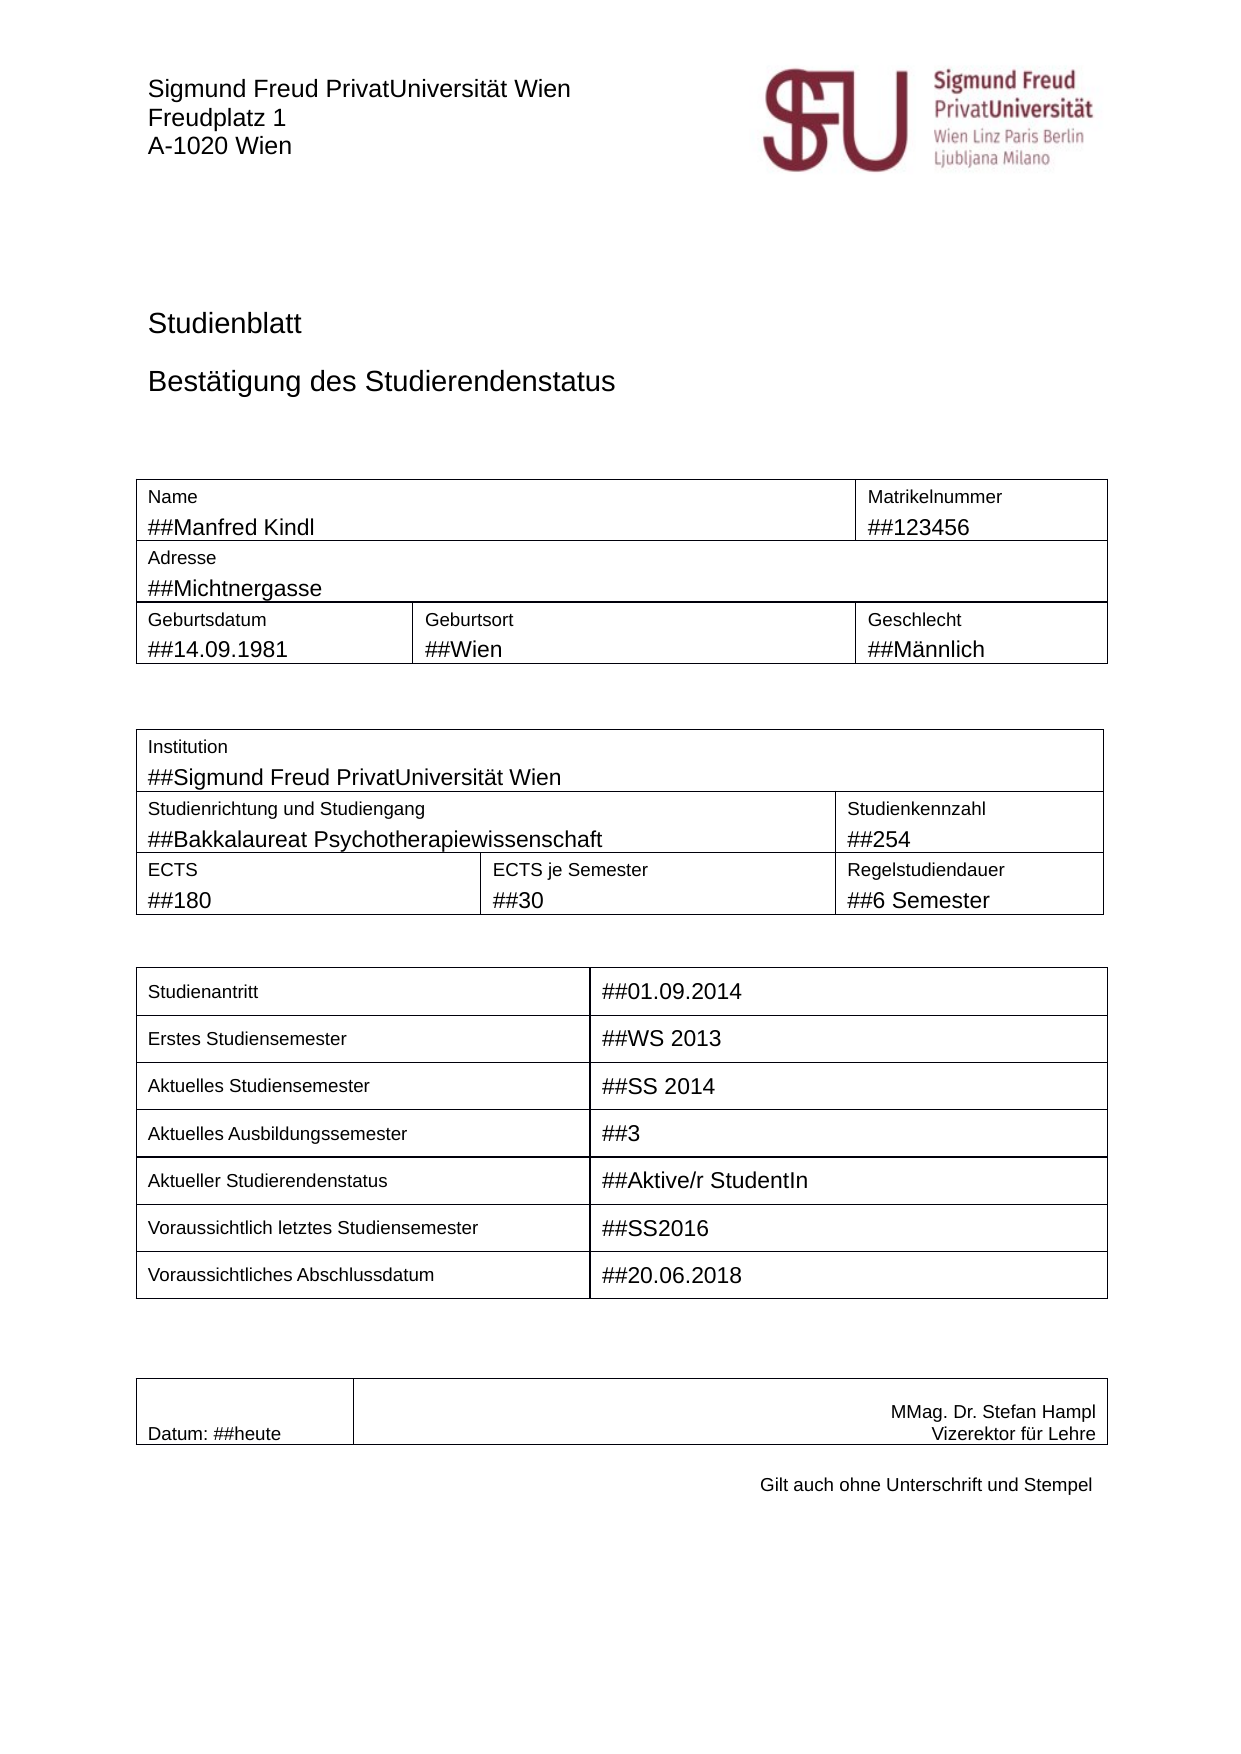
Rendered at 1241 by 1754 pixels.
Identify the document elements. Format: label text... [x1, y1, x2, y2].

table_cell Geschlecht ##Männlich [856, 603, 1107, 663]
text Studienblatt [148, 306, 1092, 339]
table_cell Regelstudiendauer ##6 Semester [836, 853, 1103, 913]
table_cell Adresse ##Michtnergasse [137, 541, 1107, 601]
table_cell Aktuelles Studiensemester [137, 1063, 589, 1109]
picture [748, 44, 1116, 196]
table_header Name ##Manfred Kindl [137, 480, 855, 540]
table_cell ##SS 2014 [591, 1063, 1107, 1109]
text Bestätigung des Studierendenstatus [148, 364, 1092, 398]
table_cell ##Aktive/r StudentIn [591, 1158, 1107, 1204]
table_cell Studienrichtung und Studiengang ##Bakkalaureat Psychotherapiewissenschaft [137, 792, 835, 852]
table_cell ECTS je Semester ##30 [481, 853, 835, 913]
table_cell Voraussichtliches Abschlussdatum [137, 1252, 589, 1298]
table_cell ##WS 2013 [591, 1016, 1107, 1062]
table_cell Studienkennzahl ##254 [836, 792, 1103, 852]
table_header Matrikelnummer ##123456 [856, 480, 1107, 540]
table_cell Aktueller Studierendenstatus [137, 1158, 589, 1204]
table_header ##01.09.2014 [591, 968, 1107, 1014]
table_header Datum: ##heute [137, 1379, 353, 1444]
table_cell Aktuelles Ausbildungssemester [137, 1110, 589, 1156]
table_cell Geburtsdatum ##14.09.1981 [137, 603, 412, 663]
table_cell ##20.06.2018 [591, 1252, 1107, 1298]
table_cell ECTS ##180 [137, 853, 480, 913]
table_header Studienantritt [137, 968, 589, 1014]
table_cell Voraussichtlich letztes Studiensemester [137, 1205, 589, 1251]
table_header MMag. Dr. Stefan Hampl Vizerektor für Lehre [354, 1379, 1107, 1444]
table_cell Erstes Studiensemester [137, 1016, 589, 1062]
table_cell ##3 [591, 1110, 1107, 1156]
table_cell ##SS2016 [591, 1205, 1107, 1251]
table_cell Geburtsort ##Wien [413, 603, 855, 663]
table_header Institution ##Sigmund Freud PrivatUniversität Wien [137, 730, 1103, 791]
text Gilt auch ohne Unterschrift und Stempel [148, 1445, 1092, 1495]
